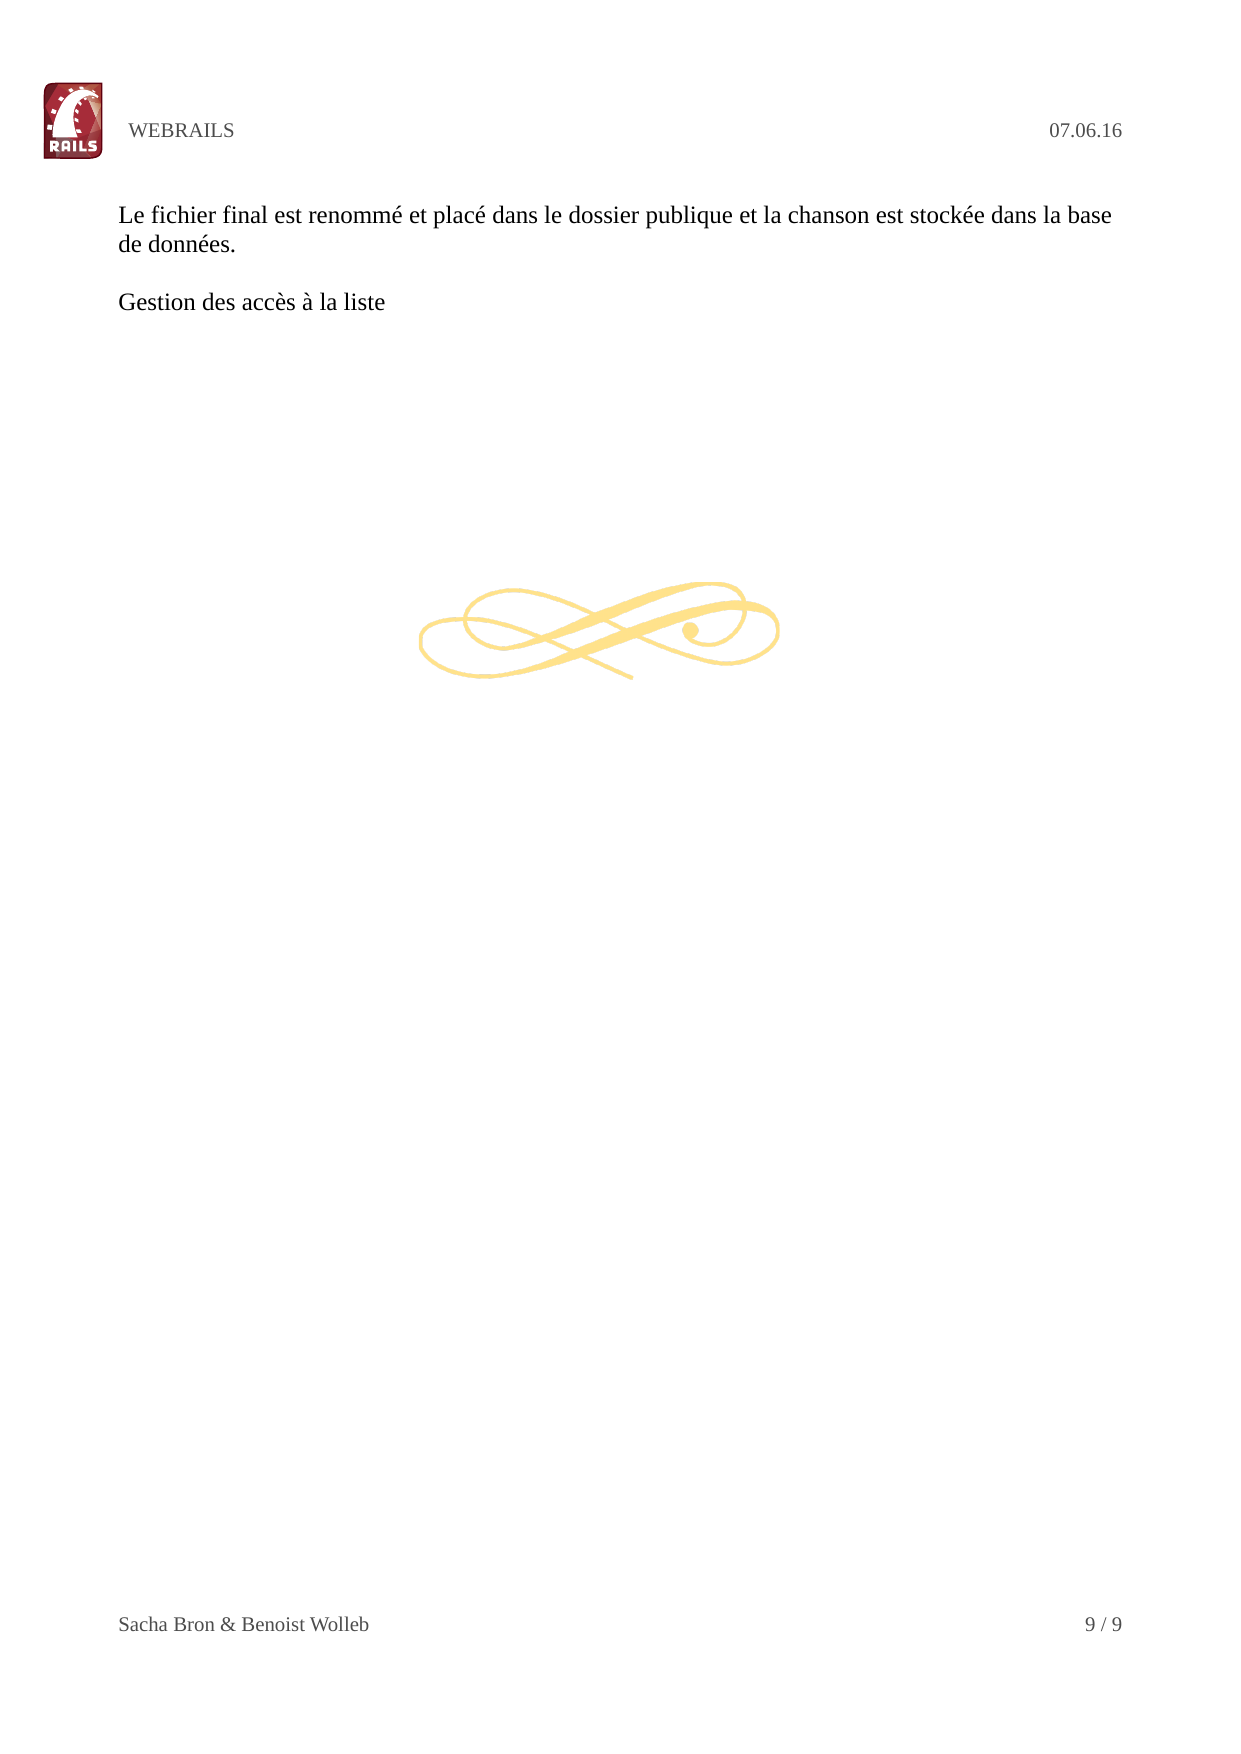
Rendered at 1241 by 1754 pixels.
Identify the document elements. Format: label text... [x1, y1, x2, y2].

text Gestion des accès à la liste [118, 287, 1122, 315]
picture [418, 582, 780, 680]
text Le fichier final est renommé et placé dans le dossier publique et la chanson est stockée dans la base de données. [118, 200, 1122, 258]
